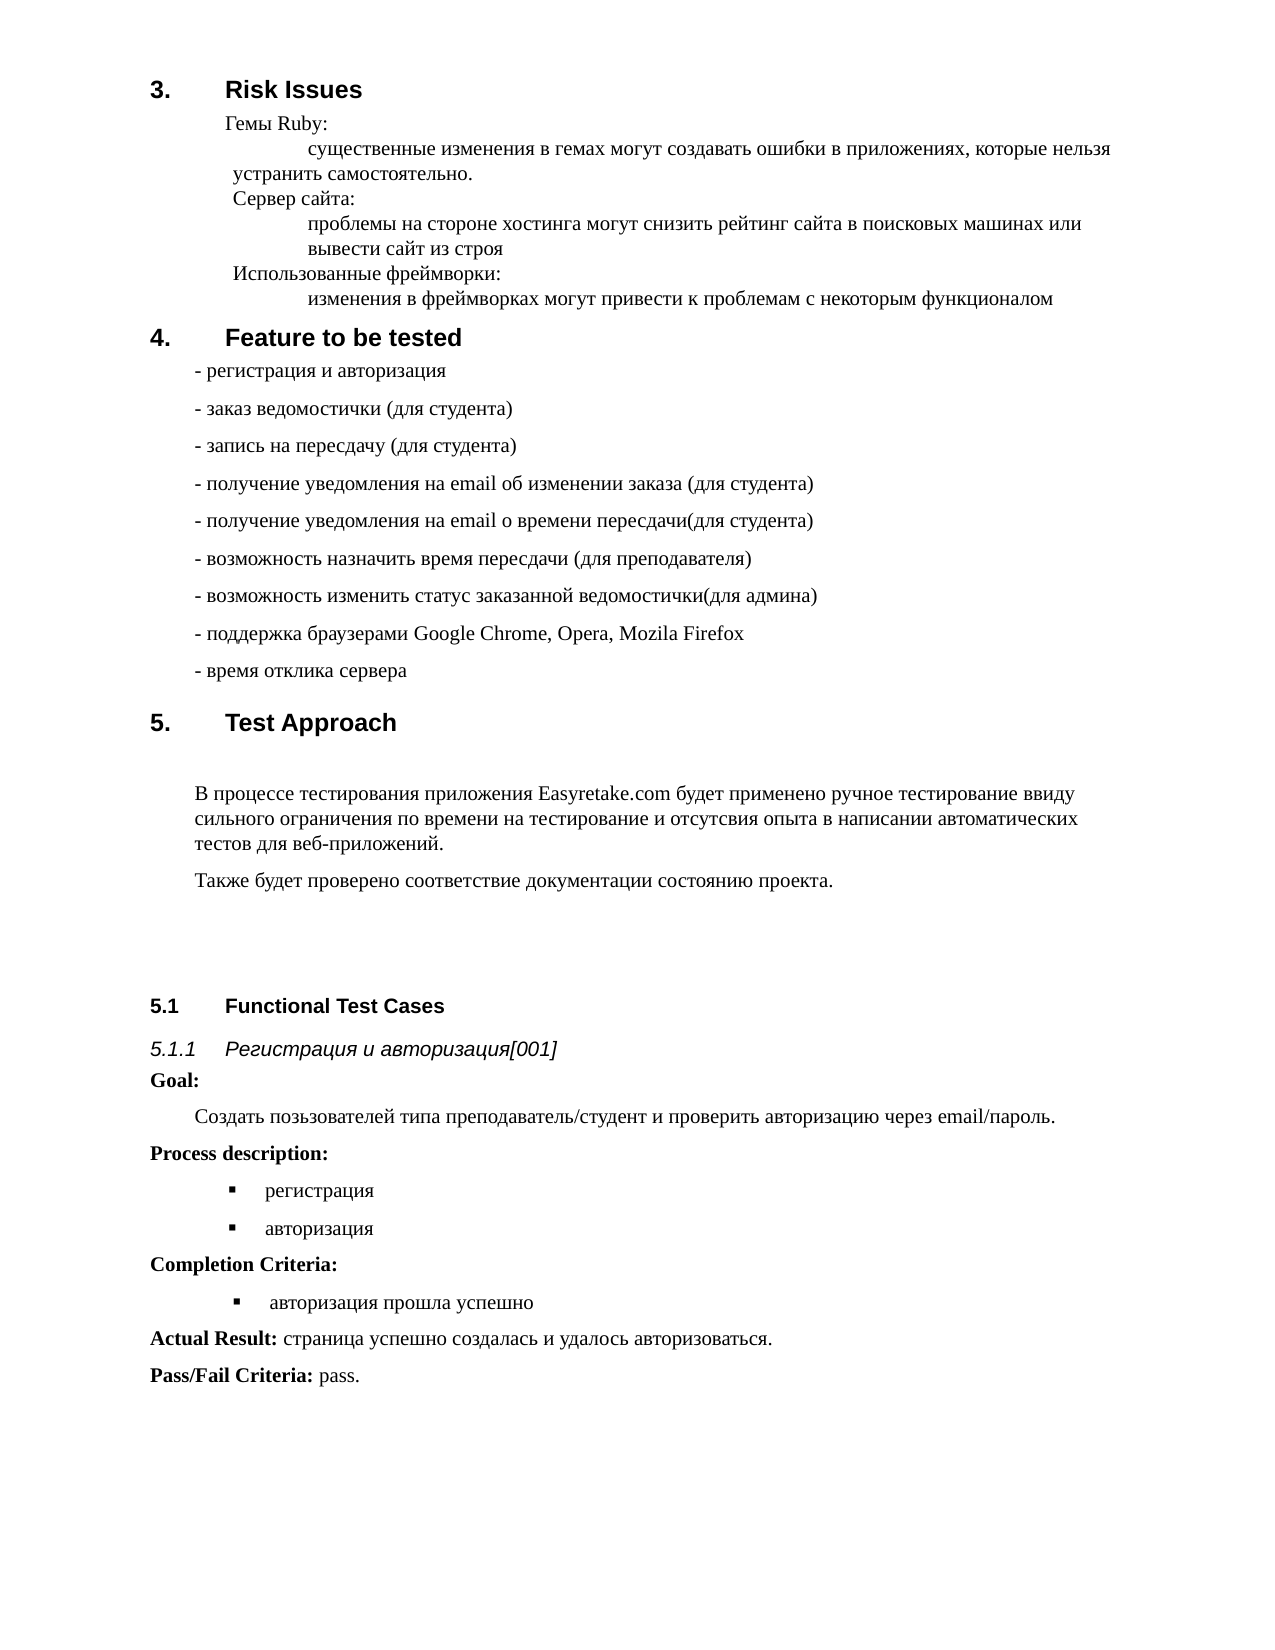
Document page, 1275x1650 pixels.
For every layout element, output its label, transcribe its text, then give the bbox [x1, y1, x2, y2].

text Использованные фреймворки: [233, 260, 1125, 285]
text В процессе тестирования приложения Easyretake.com будет применено ручное тестирование ввиду сильного ограничения по времени на тестирование и отсутсвия опыта в написании автоматических тестов для веб-приложений. [194, 780, 1125, 855]
text - заказ ведомостички (для студента) [194, 395, 1125, 420]
text Goal: [150, 1067, 1125, 1092]
text - получение уведомления на email об изменении заказа (для студента) [194, 470, 1125, 495]
text Pass/Fail Criteria: pass. [150, 1363, 1125, 1387]
text Actual Result: страница успешно создалась и удалось авторизоваться. [150, 1326, 1125, 1350]
list регистрация [227, 1177, 1125, 1202]
text - поддержка браузерами Google Chrome, Opera, Mozila Firefox [194, 620, 1125, 645]
list авторизация [227, 1215, 1125, 1240]
text - время отклика сервера [194, 657, 1125, 682]
text Гемы Ruby: [150, 110, 1125, 135]
subtitle Functional Test Cases [150, 992, 1125, 1017]
text Также будет проверено соответствие документации состоянию проекта. [194, 867, 1125, 892]
text - регистрация и авторизация [194, 357, 1125, 382]
subtitle Регистрация и авторизация[001] [150, 1036, 1125, 1061]
text Completion Criteria: [150, 1252, 1125, 1276]
subtitle Risk Issues [150, 75, 1125, 104]
text Process description: [150, 1141, 1125, 1165]
text проблемы на стороне хостинга могут снизить рейтинг сайта в поисковых машинах или вывести сайт из строя [233, 210, 1125, 260]
list авторизация прошла успешно [232, 1289, 1125, 1314]
text - получение уведомления на email о времени пересдачи(для студента) [194, 507, 1125, 532]
text - возможность изменить статус заказанной ведомостички(для админа) [194, 582, 1125, 607]
subtitle Test Approach [150, 707, 1125, 736]
text Создать позьзователей типа преподаватель/студент и проверить авторизацию через email/пароль. [194, 1104, 1125, 1128]
text - запись на пересдачу (для студента) [194, 432, 1125, 457]
text существенные изменения в гемах могут создавать ошибки в приложениях, которые нельзя устранить самостоятельно. [233, 135, 1125, 185]
subtitle Feature to be tested [150, 322, 1125, 351]
text - возможность назначить время пересдачи (для преподавателя) [194, 545, 1125, 570]
text изменения в фреймворках могут привести к проблемам с некоторым функционалом [233, 285, 1125, 310]
text Сервер сайта: [233, 185, 1125, 210]
